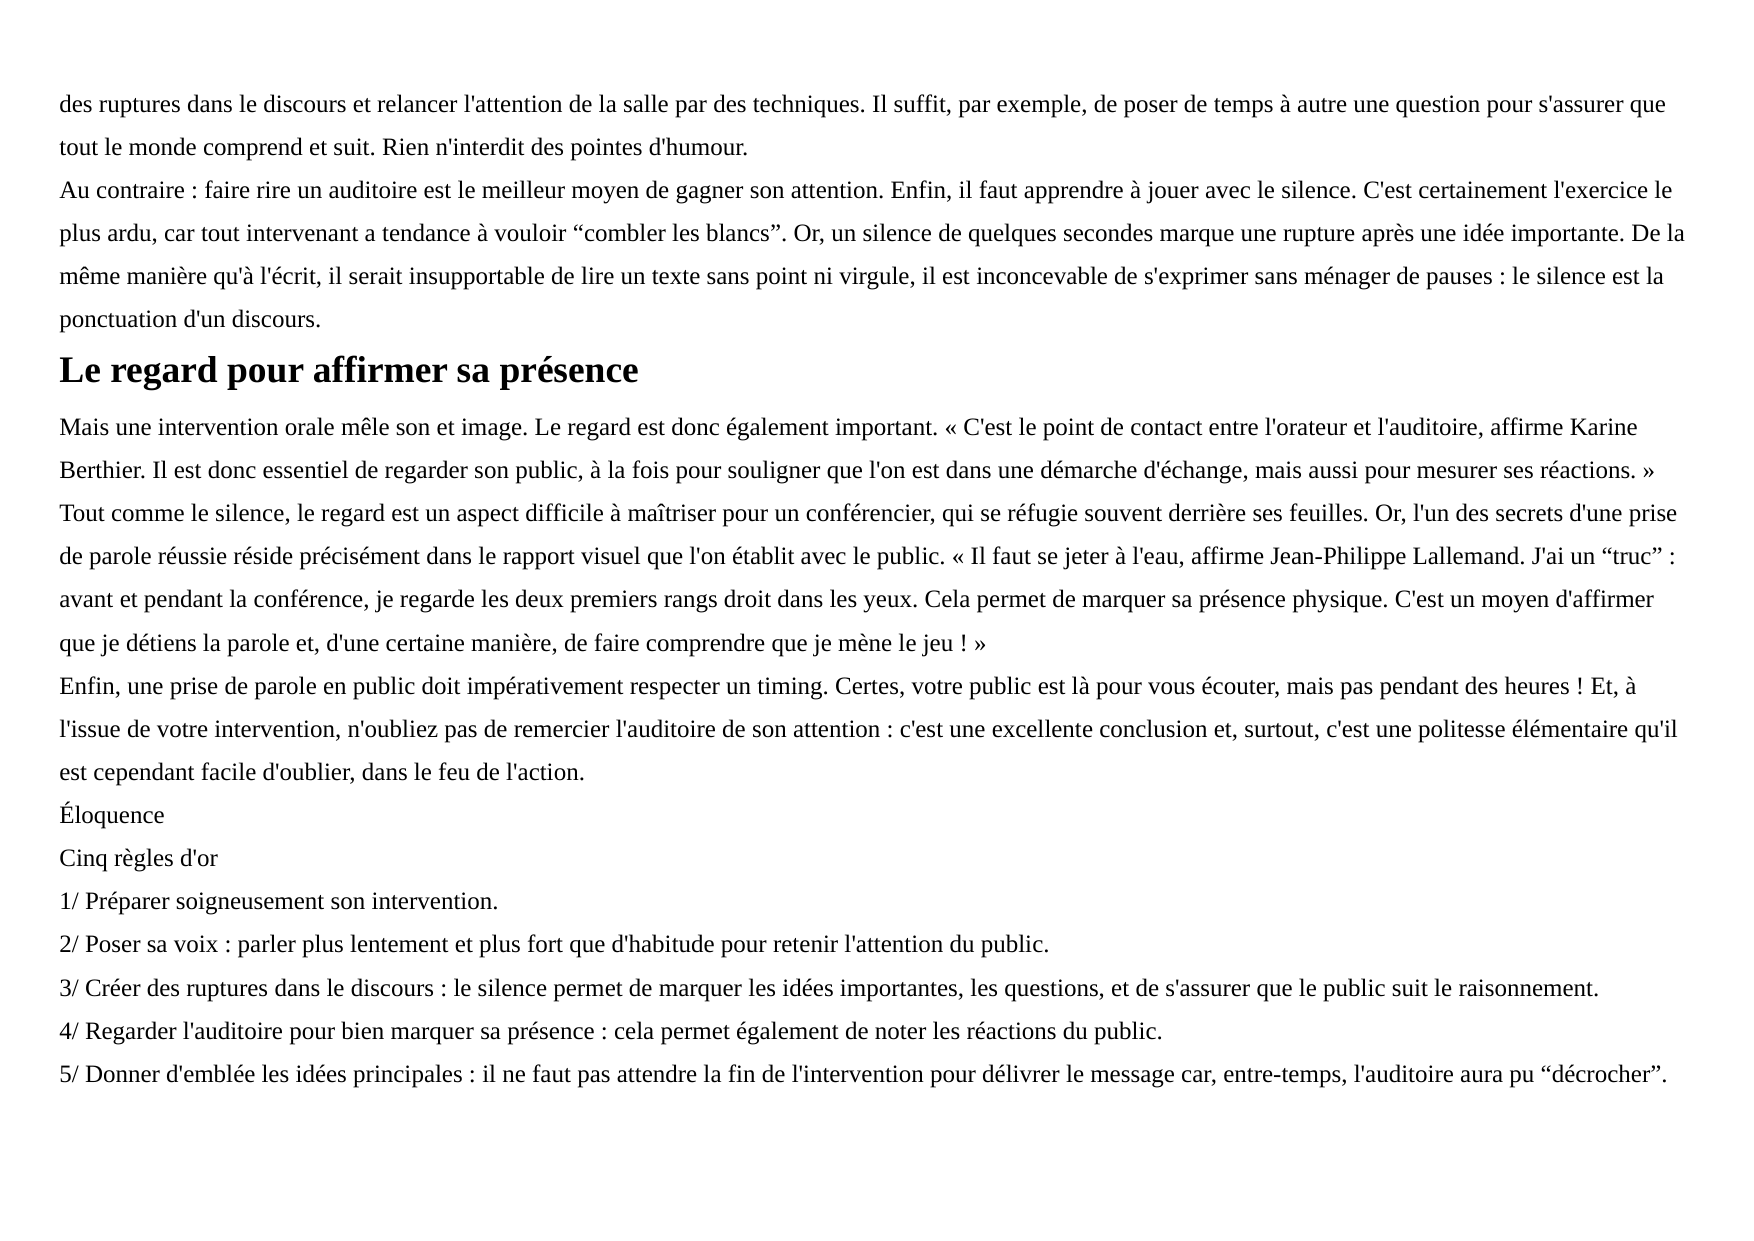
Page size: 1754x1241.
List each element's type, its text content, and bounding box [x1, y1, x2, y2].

text Éloquence [59, 800, 1695, 829]
subtitle Le regard pour affirmer sa présence [59, 347, 1695, 391]
text 2/ Poser sa voix : parler plus lentement et plus fort que d'habitude pour retenir l'attention du public. 3/ Créer des ruptures dans le discours : le silence permet de marquer les idées importantes, les questions, et de s'assurer que le public suit le raisonnement. 4/ Regarder l'auditoire pour bien marquer sa présence : cela permet également de noter les réactions du public. 5/ Donner d'emblée les idées principales : il ne faut pas attendre la fin de l'intervention pour délivrer le message car, entre-temps, l'auditoire aura pu “décrocher”. [59, 929, 1695, 1088]
text des ruptures dans le discours et relancer l'attention de la salle par des techniques. Il suffit, par exemple, de poser de temps à autre une question pour s'assurer que tout le monde comprend et suit. Rien n'interdit des pointes d'humour. Au contraire : faire rire un auditoire est le meilleur moyen de gagner son attention. Enfin, il faut apprendre à jouer avec le silence. C'est certainement l'exercice le plus ardu, car tout intervenant a tendance à vouloir “combler les blancs”. Or, un silence de quelques secondes marque une rupture après une idée importante. De la même manière qu'à l'écrit, il serait insupportable de lire un texte sans point ni virgule, il est inconcevable de s'exprimer sans ménager de pauses : le silence est la ponctuation d'un discours. [59, 89, 1695, 333]
text Mais une intervention orale mêle son et image. Le regard est donc également important. « C'est le point de contact entre l'orateur et l'auditoire, affirme Karine Berthier. Il est donc essentiel de regarder son public, à la fois pour souligner que l'on est dans une démarche d'échange, mais aussi pour mesurer ses réactions. » Tout comme le silence, le regard est un aspect difficile à maîtriser pour un conférencier, qui se réfugie souvent derrière ses feuilles. Or, l'un des secrets d'une prise de parole réussie réside précisément dans le rapport visuel que l'on établit avec le public. « Il faut se jeter à l'eau, affirme Jean-Philippe Lallemand. J'ai un “truc” : avant et pendant la conférence, je regarde les deux premiers rangs droit dans les yeux. Cela permet de marquer sa présence physique. C'est un moyen d'affirmer que je détiens la parole et, d'une certaine manière, de faire comprendre que je mène le jeu ! » Enfin, une prise de parole en public doit impérativement respecter un timing. Certes, votre public est là pour vous écouter, mais pas pendant des heures ! Et, à l'issue de votre intervention, n'oubliez pas de remercier l'auditoire de son attention : c'est une excellente conclusion et, surtout, c'est une politesse élémentaire qu'il est cependant facile d'oublier, dans le feu de l'action. [59, 412, 1695, 786]
text Cinq règles d'or 1/ Préparer soigneusement son intervention. [59, 843, 1695, 915]
